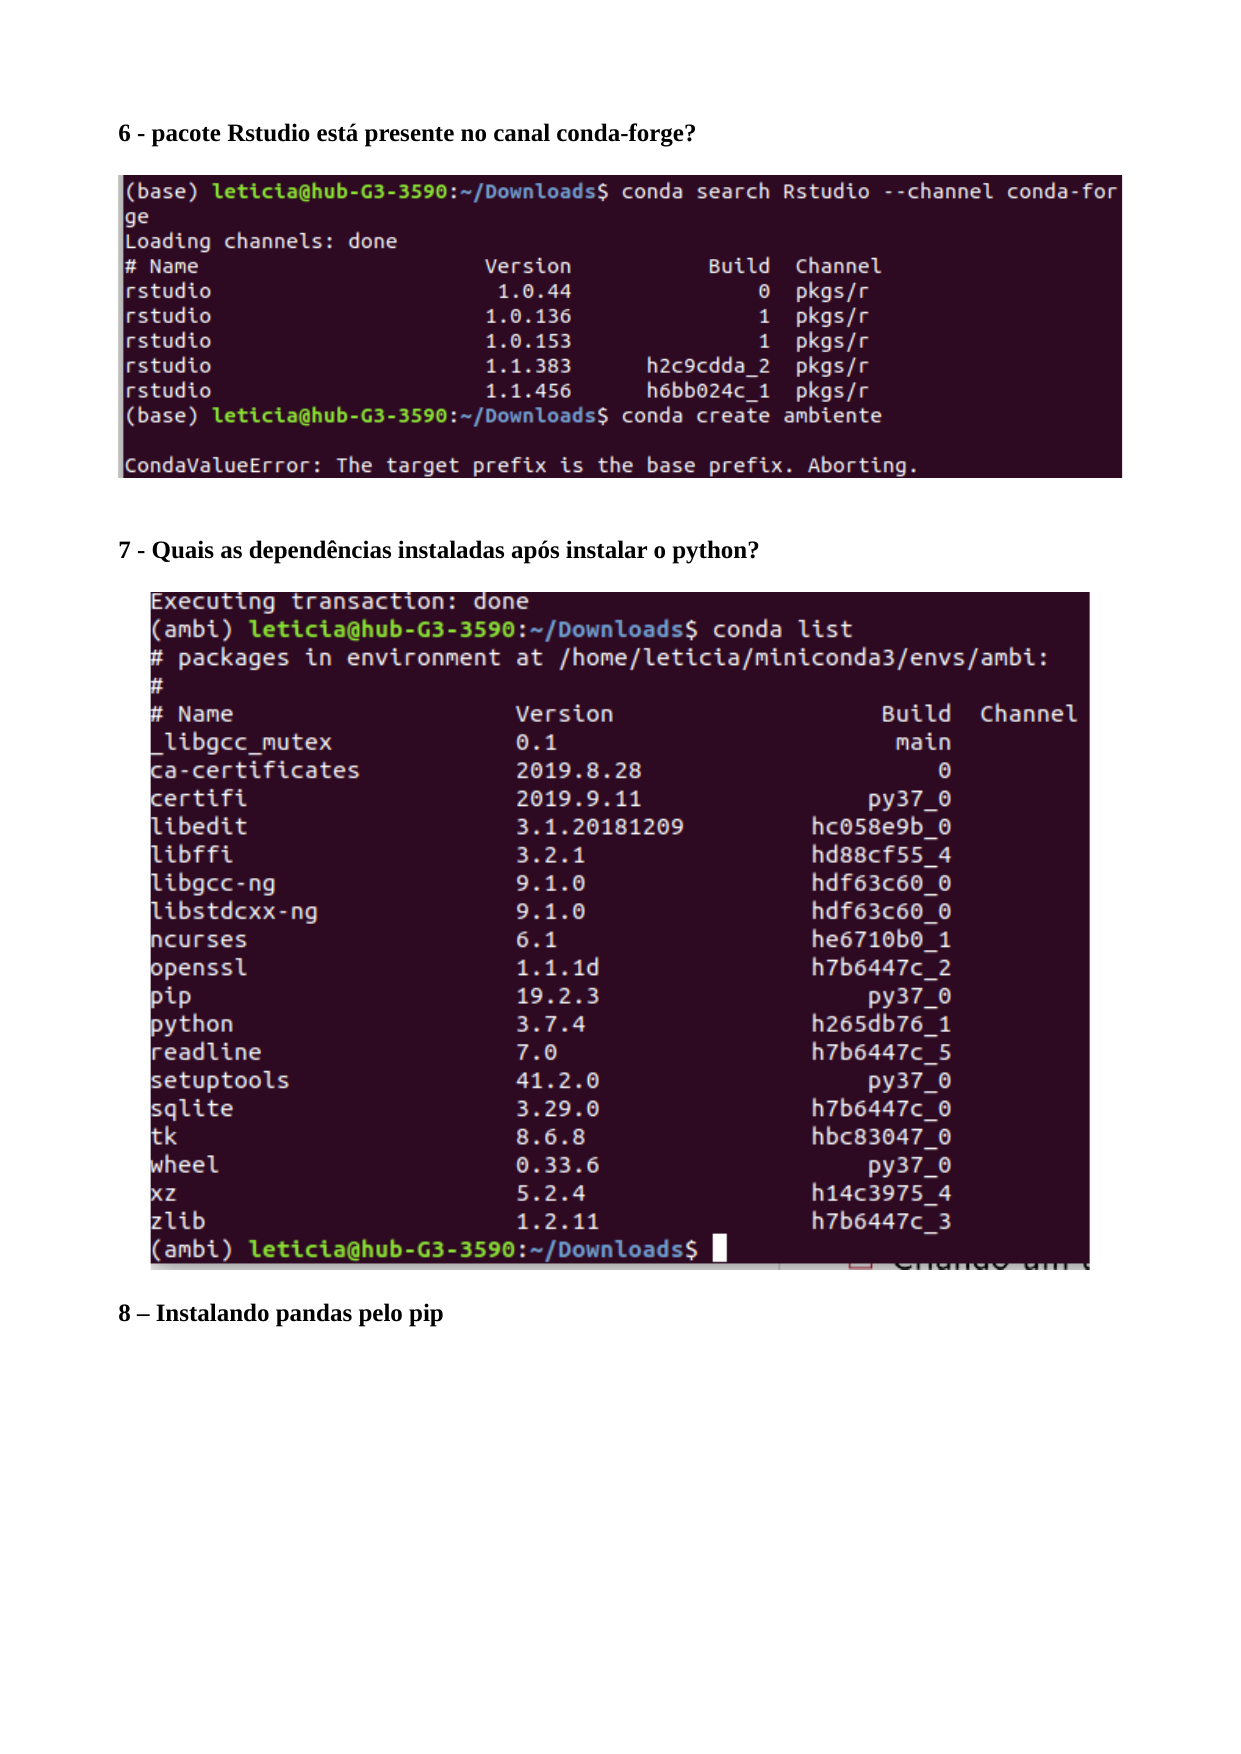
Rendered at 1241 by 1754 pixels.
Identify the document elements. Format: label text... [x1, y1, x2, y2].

text 7 - Quais as dependências instaladas após instalar o python? [118, 535, 1122, 564]
text 6 - pacote Rstudio está presente no canal conda-forge? [118, 118, 1122, 147]
picture [150, 592, 1090, 1270]
text 8 – Instalando pandas pelo pip [118, 1298, 1122, 1327]
picture [118, 175, 1123, 478]
